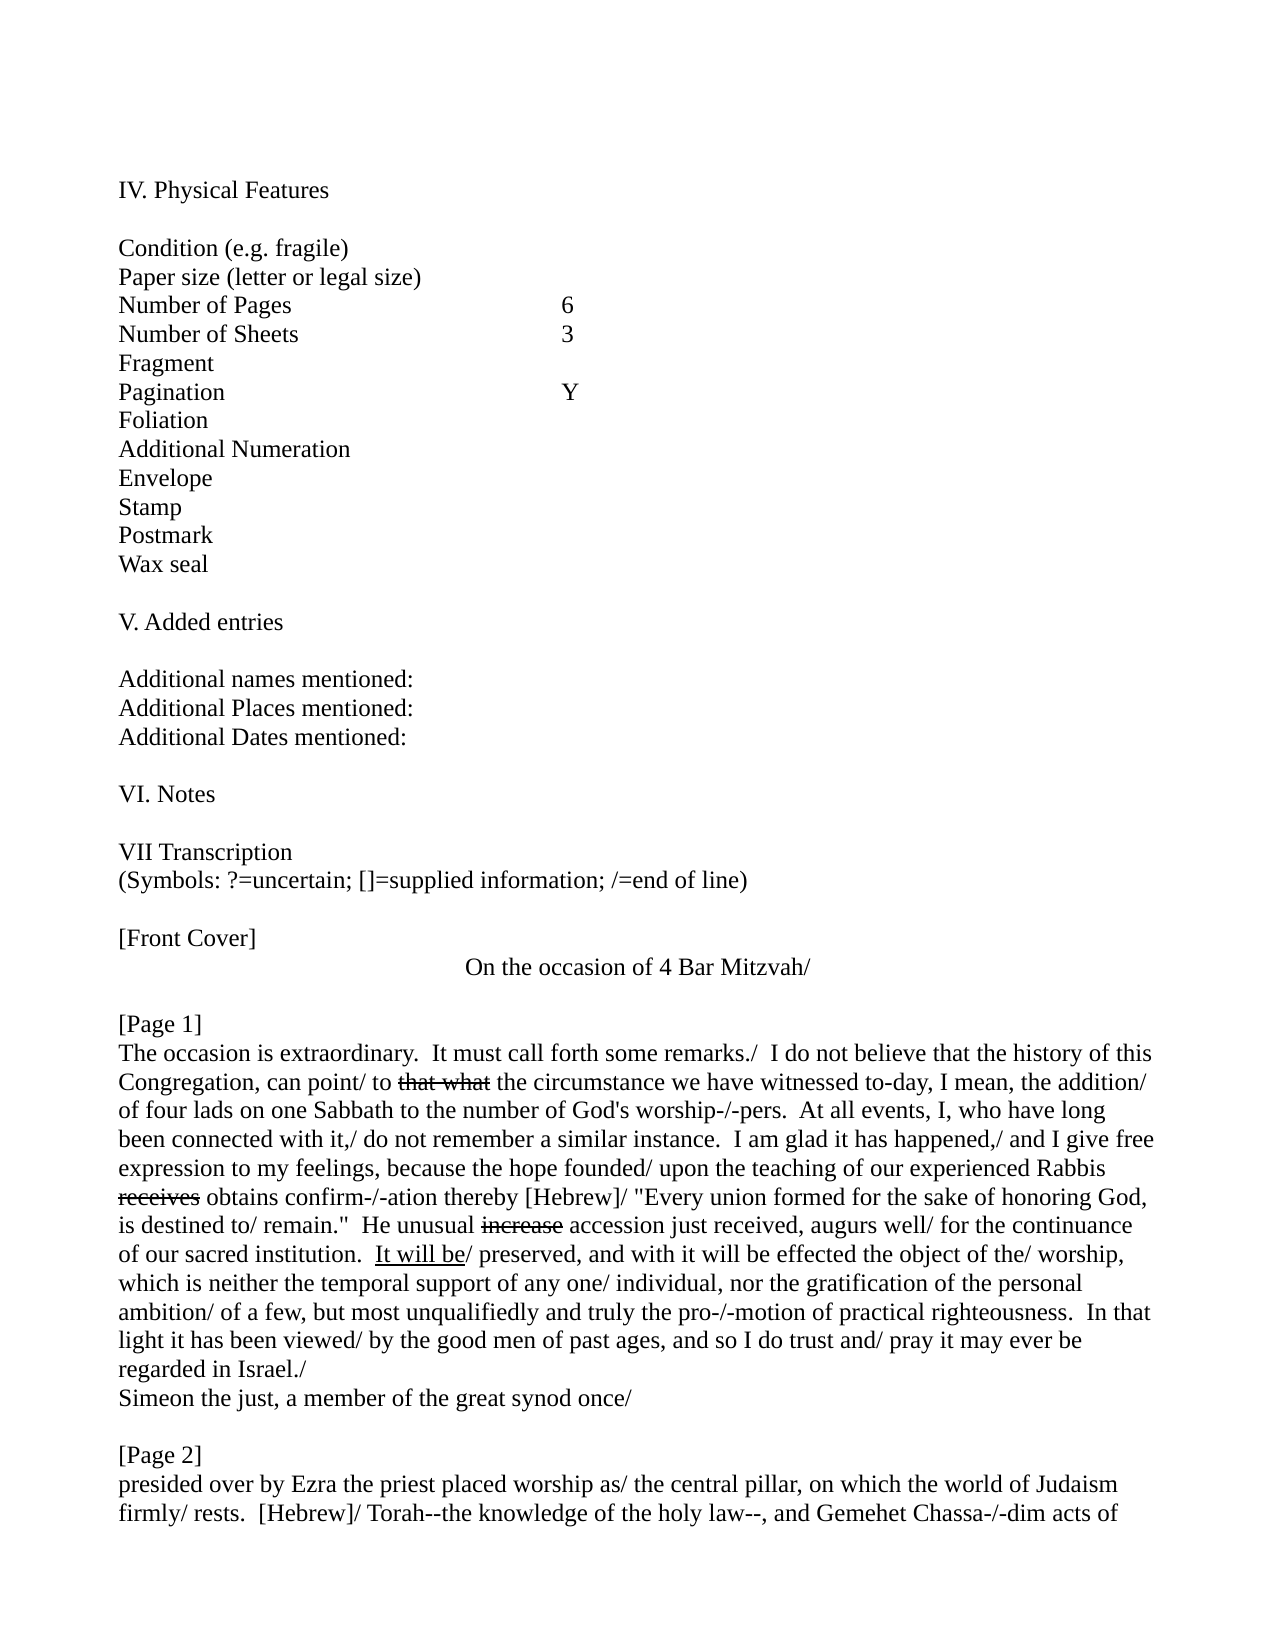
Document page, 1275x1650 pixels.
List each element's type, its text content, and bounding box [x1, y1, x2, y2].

text Pagination Y [118, 377, 1157, 406]
text Number of Pages 6 [118, 291, 1157, 319]
text Condition (e.g. fragile) [118, 233, 1157, 262]
text Number of Sheets 3 [118, 319, 1157, 348]
text Foliation [118, 406, 1157, 434]
text (Symbols: ?=uncertain; []=supplied information; /=end of line) [118, 866, 1157, 894]
text Additional names mentioned: [118, 664, 1157, 693]
text presided over by Ezra the priest placed worship as/ the central pillar, on which the world of Judaism firmly/ rests. [Hebrew]/ Torah--the knowledge of the holy law--, and Gemehet Chassa-/-dim acts of [118, 1469, 1157, 1527]
text The occasion is extraordinary. It must call forth some remarks./ I do not believe that the history of this Congregation, can point/ to that what the circumstance we have witnessed to-day, I mean, the addition/ of four lads on one Sabbath to the number of God's worship-/-pers. At all events, I, who have long been connected with it,/ do not remember a similar instance. I am glad it has happened,/ and I give free expression to my feelings, because the hope founded/ upon the teaching of our experienced Rabbis receives obtains confirm-/-ation thereby [Hebrew]/ "Every union formed for the sake of honoring God, is destined to/ remain." He unusual increase accession just received, augurs well/ for the continuance of our sacred institution. It will be/ preserved, and with it will be effected the object of the/ worship, which is neither the temporal support of any one/ individual, nor the gratification of the personal ambition/ of a few, but most unqualifiedly and truly the pro-/-motion of practical righteousness. In that light it has been viewed/ by the good men of past ages, and so I do trust and/ pray it may ever be regarded in Israel./ [118, 1038, 1157, 1383]
text VI. Notes [118, 779, 1157, 808]
text Paper size (letter or legal size) [118, 262, 1157, 291]
text Simeon the just, a member of the great synod once/ [118, 1383, 1157, 1412]
text Envelope [118, 463, 1157, 492]
text Fragment [118, 348, 1157, 377]
text [Page 2] [118, 1441, 1157, 1469]
text Postma rk [118, 521, 1157, 549]
text IV. Physical Features [118, 176, 1157, 204]
text V. Added entries [118, 607, 1157, 636]
text Wax seal [118, 549, 1157, 578]
text Additional Dates mentioned: [118, 722, 1157, 751]
text VII Transcription [118, 837, 1157, 866]
text [Page 1] [118, 1009, 1157, 1038]
text Stamp [118, 492, 1157, 521]
text On the occasion of 4 Bar Mitzvah/ [118, 952, 1157, 981]
text Additional Numeration [118, 434, 1157, 463]
text Additional Places mentioned: [118, 693, 1157, 722]
text [Front Cover] [118, 923, 1157, 952]
